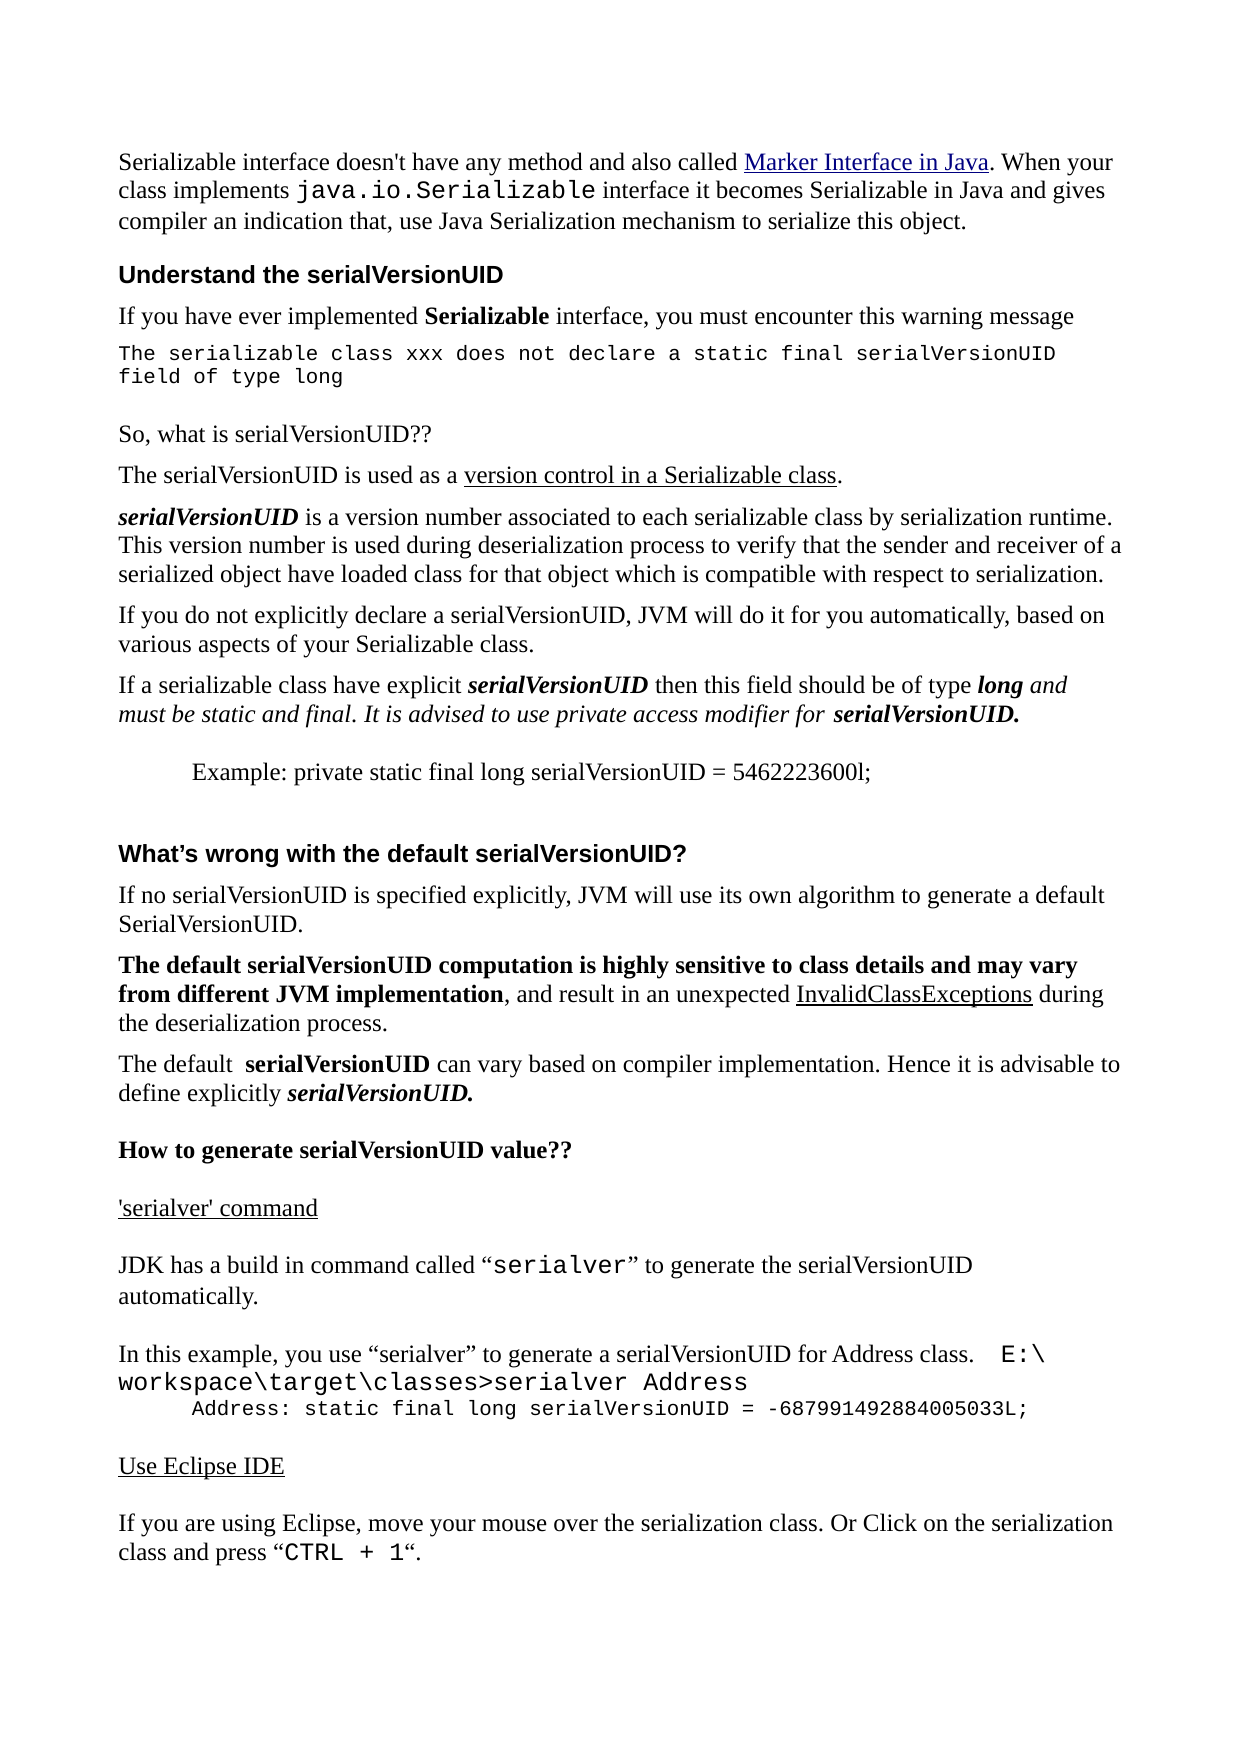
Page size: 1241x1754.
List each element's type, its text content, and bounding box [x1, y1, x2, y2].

text If you do not explicitly declare a serialVersionUID, JVM will do it for you automatically, based on various aspects of your Serializable class. [118, 601, 1122, 658]
text So, what is serialVersionUID?? [118, 419, 1122, 448]
text If you have ever implemented Serializable interface, you must encounter this warning message [118, 301, 1122, 330]
text serialVersionUID is a version number associated to each serializable class by serialization runtime. This version number is used during deserialization process to verify that the sender and receiver of a serialized object have loaded class for that object which is compatible with respect to serialization. [118, 502, 1122, 588]
text JDK has a build in command called “serialver” to generate the serialVersionUID [118, 1250, 1122, 1281]
text If a serializable class have explicit serialVersionUID then this field should be of type long and must be static and final. It is advised to use private access modifier for serialVersionUID. [118, 671, 1122, 728]
text How to generate serialVersionUID value?? [118, 1135, 1122, 1164]
text Serializable interface doesn't have any method and also called Marker Interface in Java. When your class implements java.io.Serializable interface it becomes Serializable in Java and gives compiler an indication that, use Java Serialization mechanism to serialize this object. [118, 147, 1122, 235]
text In this example, you use “serialver” to generate a serialVersionUID for Address class. E:\workspace\target\classes>serialver Address [118, 1339, 1122, 1398]
text 'serialver' command [118, 1193, 1122, 1222]
text The serialVersionUID is used as a version control in a Serializable class. [118, 461, 1122, 489]
text Use Eclipse IDE [118, 1451, 1122, 1480]
text The default serialVersionUID computation is highly sensitive to class details and may vary from different JVM implementation, and result in an unexpected InvalidClassExceptions during the deserialization process. [118, 950, 1122, 1037]
text automatically. [118, 1281, 1122, 1310]
subtitle What’s wrong with the default serialVersionUID? [118, 839, 1122, 868]
subtitle Understand the serialVersionUID [118, 260, 1122, 289]
text Address: static final long serialVersionUID = -687991492884005033L; [118, 1398, 1122, 1421]
text If you are using Eclipse, move your mouse over the serialization class. Or Click on the serialization class and press “CTRL + 1“. [118, 1508, 1122, 1568]
text The default serialVersionUID can vary based on compiler implementation. Hence it is advisable to define explicitly serialVersionUID. [118, 1049, 1122, 1107]
text The serializable class xxx does not declare a static final serialVersionUID field of type long [118, 342, 1122, 390]
text If no serialVersionUID is specified explicitly, JVM will use its own algorithm to generate a default SerialVersionUID. [118, 880, 1122, 938]
text Example: private static final long serialVersionUID = 5462223600l; [118, 757, 1122, 786]
